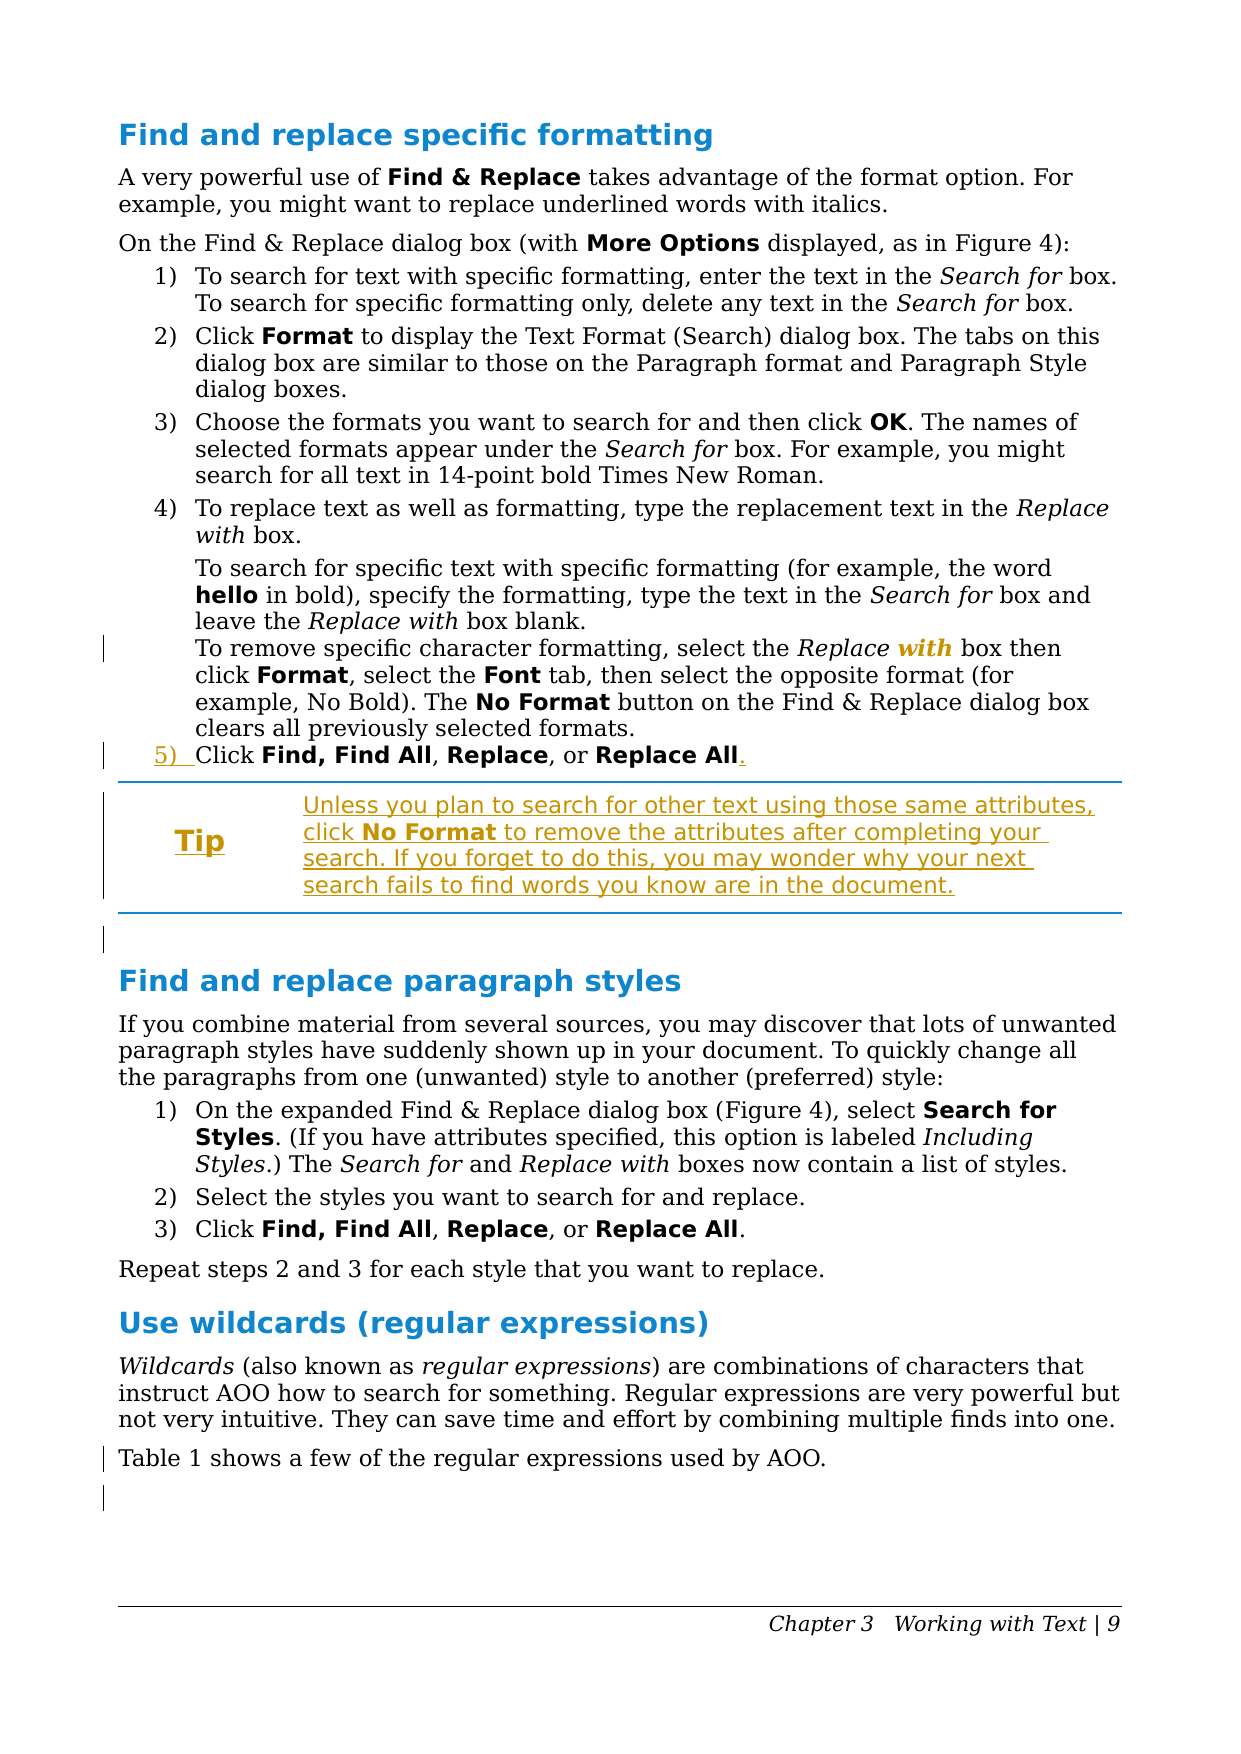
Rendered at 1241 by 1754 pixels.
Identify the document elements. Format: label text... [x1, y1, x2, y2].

table_header Unless you plan to search for other text using those same attributes, click No Format to remove the attributes after completing your search. If you forget to do this, you may wonder why your next search fails to find words you know are in the document. [281, 783, 1122, 912]
subtitle Find and replace paragraph styles [118, 965, 1122, 999]
text A very powerful use of Find & Replace takes advantage of the format option. For example, you might want to replace underlined words with italics. [118, 164, 1122, 218]
text Wildcards (also known as regular expressions) are combinations of characters that instruct AOO how to search for something. Regular expressions are very powerful but not very intuitive. They can save time and effort by combining multiple finds into one. [118, 1353, 1122, 1433]
list To replace text as well as formatting, type the replacement text in the Replace with box. [177, 496, 1122, 549]
table_header Tip [118, 783, 281, 912]
list Choose the formats you want to search for and then click OK. The names of selected formats appear under the Search for box. For example, you might search for all text in 14-point bold Times New Roman. [177, 409, 1122, 489]
list Click Find, Find All, Replace, or Replace All. [177, 742, 1122, 769]
list Select the styles you want to search for and replace. [177, 1184, 1122, 1210]
list To search for text with specific formatting, enter the text in the Search for box. To search for specific formatting only, delete any text in the Search for box. [177, 263, 1122, 317]
list To search for specific text with specific formatting (for example, the word hello in bold), specify the formatting, type the text in the Search for box and leave the Replace with box blank. [195, 555, 1122, 635]
list To remove specific character formatting, select the Replace with box then click Format, select the Font tab, then select the opposite format (for example, No Bold). The No Format button on the Find & Replace dialog box clears all previously selected formats. [195, 635, 1122, 742]
subtitle Find and replace specific formatting [118, 118, 1122, 152]
list Click Format to display the Text Format (Search) dialog box. The tabs on this dialog box are similar to those on the Paragraph format and Paragraph Style dialog boxes. [177, 323, 1122, 403]
list On the Find & Replace dialog box (with More Options displayed, as in Figure 4): [118, 230, 1122, 257]
text Repeat steps 2 and 3 for each style that you want to replace. [118, 1256, 1122, 1282]
list Click Find, Find All, Replace, or Replace All. [177, 1217, 1122, 1243]
list On the expanded Find & Replace dialog box (Figure 4), select Search for Styles. (If you have attributes specified, this option is labeled Including Styles.) The Search for and Replace with boxes now contain a list of styles. [177, 1097, 1122, 1177]
list If you combine material from several sources, you may discover that lots of unwanted paragraph styles have suddenly shown up in your document. To quickly change all the paragraphs from one (unwanted) style to another (preferred) style: [118, 1011, 1122, 1091]
subtitle Use wildcards (regular expressions) [118, 1307, 1122, 1341]
text Table 1 shows a few of the regular expressions used by AOO. [118, 1446, 1122, 1472]
